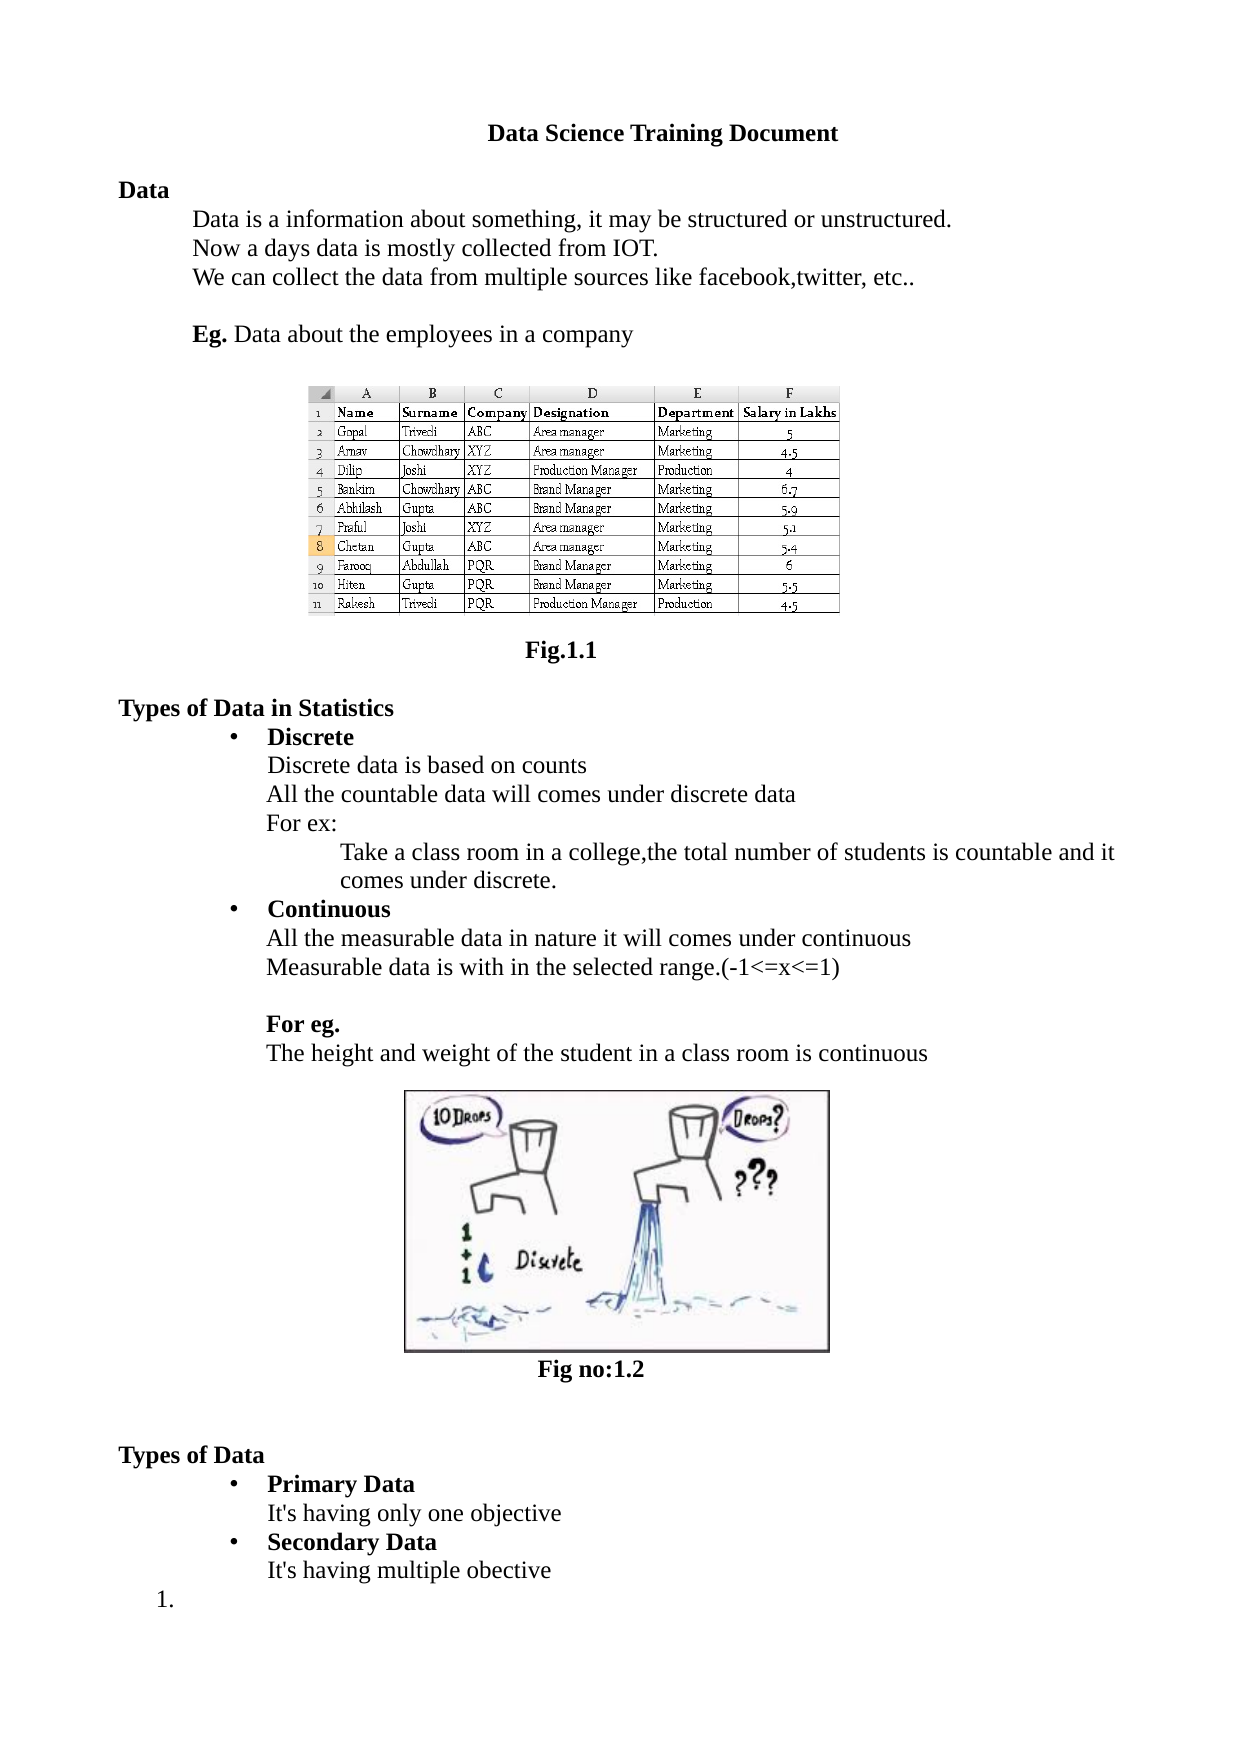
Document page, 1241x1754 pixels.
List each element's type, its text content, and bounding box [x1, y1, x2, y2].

text Data Science Training Document [118, 118, 1122, 147]
picture [404, 1090, 830, 1353]
text We can collect the data from multiple sources like facebook,twitter, etc.. [118, 262, 1122, 291]
text Measurable data is with in the selected range.(-1<=x<=1) [118, 952, 1122, 981]
list Continuous [229, 894, 1122, 923]
text Fig no:1.2 [118, 1354, 1122, 1383]
text Eg. Data about the employees in a company [118, 319, 1122, 348]
picture [308, 386, 840, 616]
list It's having multiple obective [229, 1556, 1122, 1584]
text Fig.1.1 [118, 636, 1122, 664]
list Primary Data [229, 1469, 1122, 1498]
text All the measurable data in nature it will comes under continuous [118, 923, 1122, 952]
text Take a class room in a college,the total number of students is countable and it [118, 837, 1122, 866]
list It's having only one objective [229, 1498, 1122, 1527]
text For eg. [118, 1009, 1122, 1038]
text For ex: [118, 808, 1122, 837]
text comes under discrete. [118, 866, 1122, 894]
text The height and weight of the student in a class room is continuous [44, 1038, 1122, 1067]
text Now a days data is mostly collected from IOT. [118, 233, 1122, 262]
text Types of Data in Statistics [118, 693, 1122, 722]
text All the countable data will comes under discrete data [118, 779, 1122, 808]
list Secondary Data [229, 1527, 1122, 1556]
text Types of Data [118, 1441, 1122, 1469]
text Data [118, 176, 1122, 204]
list Discrete [229, 722, 1122, 751]
text Data is a information about something, it may be structured or unstructured. [118, 204, 1122, 233]
list Discrete data is based on counts [229, 751, 1122, 779]
